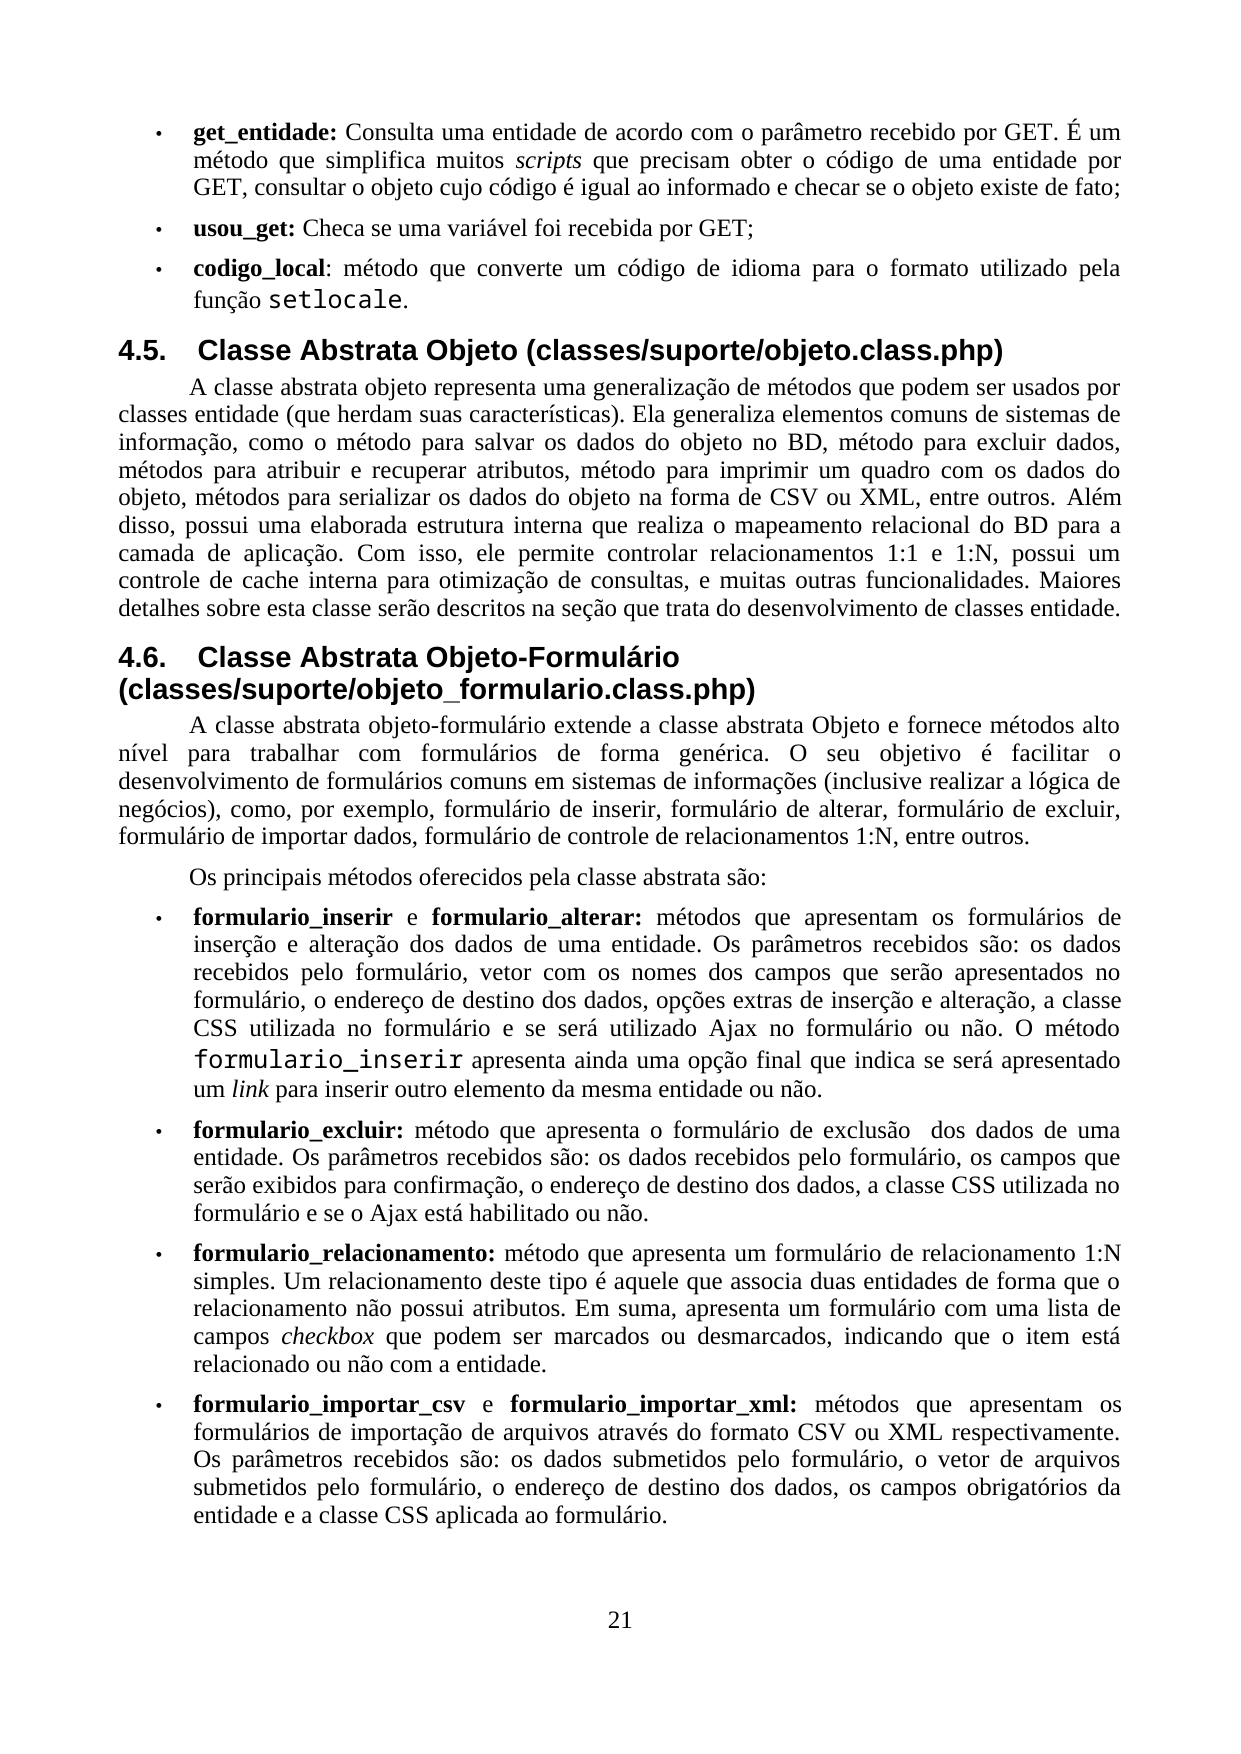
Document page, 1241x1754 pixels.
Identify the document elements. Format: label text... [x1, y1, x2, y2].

subtitle Classe Abstrata Objeto (classes/suporte/objeto.class.php) [118, 334, 1122, 367]
subtitle Classe Abstrata Objeto-Formulário (classes/suporte/objeto_formulario.class.php) [118, 641, 1122, 706]
list codigo_local: método que converte um código de idioma para o formato utilizado pela função setlocale. [156, 254, 1122, 316]
text A classe abstrata objeto-formulário extende a classe abstrata Objeto e fornece métodos alto nível para trabalhar com formulários de forma genérica. O seu objetivo é facilitar o desenvolvimento de formulários comuns em sistemas de informações (inclusive realizar a lógica de negócios), como, por exemplo, formulário de inserir, formulário de alterar, formulário de excluir, formulário de importar dados, formulário de controle de relacionamentos 1:N, entre outros. [118, 712, 1122, 850]
text Os principais métodos oferecidos pela classe abstrata são: [118, 863, 1122, 890]
text A classe abstrata objeto representa uma generalização de métodos que podem ser usados por classes entidade (que herdam suas características). Ela generaliza elementos comuns de sistemas de informação, como o método para salvar os dados do objeto no BD, método para excluir dados, métodos para atribuir e recuperar atributos, método para imprimir um quadro com os dados do objeto, métodos para serializar os dados do objeto na forma de CSV ou XML, entre outros. Além disso, possui uma elaborada estrutura interna que realiza o mapeamento relacional do BD para a camada de aplicação. Com isso, ele permite controlar relacionamentos 1:1 e 1:N, possui um controle de cache interna para otimização de consultas, e muitas outras funcionalidades. Maiores detalhes sobre esta classe serão descritos na seção que trata do desenvolvimento de classes entidade. [118, 373, 1122, 622]
list formulario_importar_csv e formulario_importar_xml: métodos que apresentam os formulários de importação de arquivos através do formato CSV ou XML respectivamente. Os parâmetros recebidos são: os dados submetidos pelo formulário, o vetor de arquivos submetidos pelo formulário, o endereço de destino dos dados, os campos obrigatórios da entidade e a classe CSS aplicada ao formulário. [156, 1390, 1122, 1529]
list formulario_excluir: método que apresenta o formulário de exclusão dos dados de uma entidade. Os parâmetros recebidos são: os dados recebidos pelo formulário, os campos que serão exibidos para confirmação, o endereço de destino dos dados, a classe CSS utilizada no formulário e se o Ajax está habilitado ou não. [156, 1116, 1122, 1227]
list usou_get: Checa se uma variável foi recebida por GET; [156, 214, 1122, 241]
list formulario_inserir e formulario_alterar: métodos que apresentam os formulários de inserção e alteração dos dados de uma entidade. Os parâmetros recebidos são: os dados recebidos pelo formulário, vetor com os nomes dos campos que serão apresentados no formulário, o endereço de destino dos dados, opções extras de inserção e alteração, a classe CSS utilizada no formulário e se será utilizado Ajax no formulário ou não. O método formulario_inserir apresenta ainda uma opção final que indica se será apresentado um link para inserir outro elemento da mesma entidade ou não. [156, 903, 1122, 1103]
list get_entidade: Consulta uma entidade de acordo com o parâmetro recebido por GET. É um método que simplifica muitos scripts que precisam obter o código de uma entidade por GET, consultar o objeto cujo código é igual ao informado e checar se o objeto existe de fato; [156, 118, 1122, 201]
list formulario_relacionamento: método que apresenta um formulário de relacionamento 1:N simples. Um relacionamento deste tipo é aquele que associa duas entidades de forma que o relacionamento não possui atributos. Em suma, apresenta um formulário com uma lista de campos checkbox que podem ser marcados ou desmarcados, indicando que o item está relacionado ou não com a entidade. [156, 1239, 1122, 1378]
